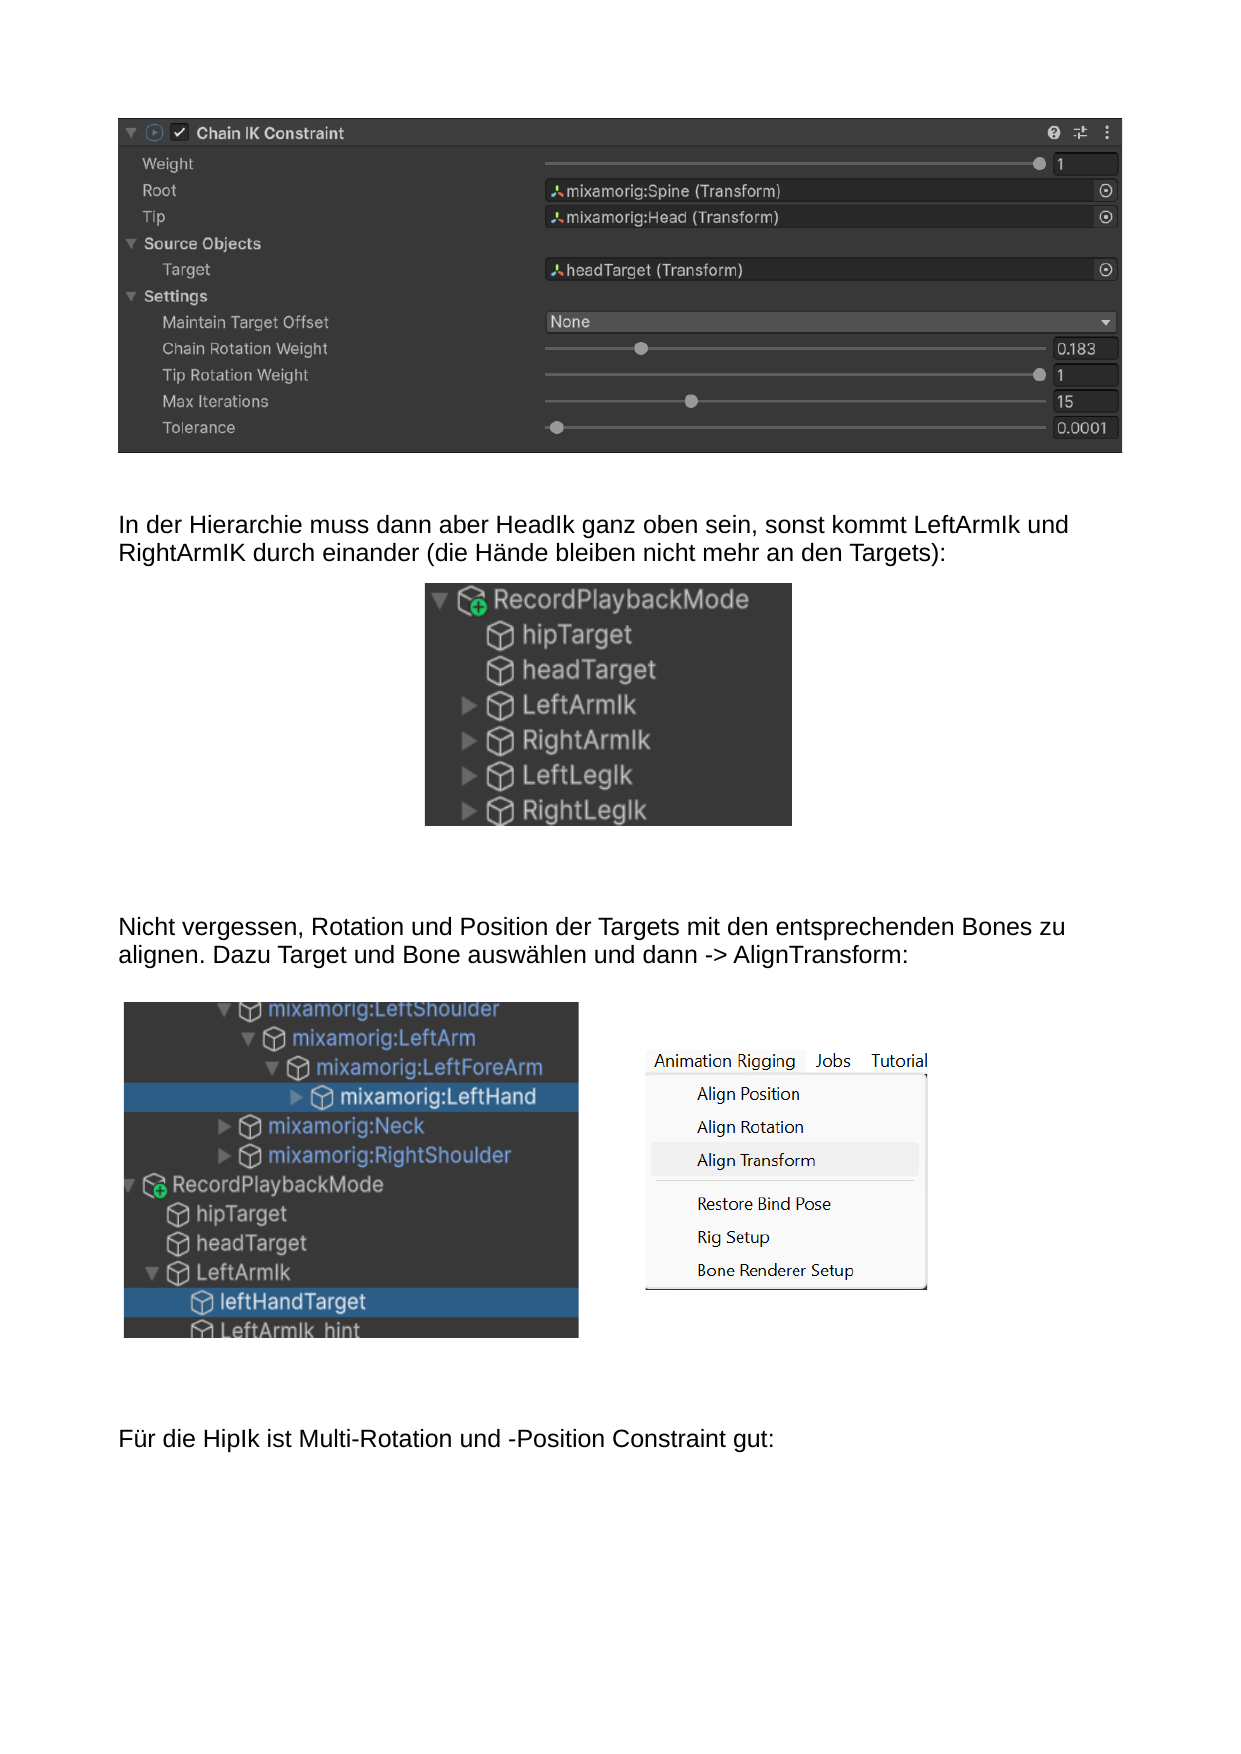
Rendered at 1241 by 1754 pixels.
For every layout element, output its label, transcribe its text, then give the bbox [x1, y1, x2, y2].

picture [123, 1002, 579, 1338]
picture [424, 583, 792, 826]
text In der Hierarchie muss dann aber HeadIk ganz oben sein, sonst kommt LeftArmIk und RightArmIK durch einander (die Hände bleiben nicht mehr an den Targets): [118, 510, 1122, 567]
picture [645, 1050, 928, 1290]
text Für die HipIk ist Multi-Rotation und -Position Constraint gut: [118, 1424, 1122, 1452]
picture [118, 118, 1123, 453]
text Nicht vergessen, Rotation und Position der Targets mit den entsprechenden Bones zu alignen. Dazu Target und Bone auswählen und dann -> AlignTransform: [118, 912, 1122, 969]
